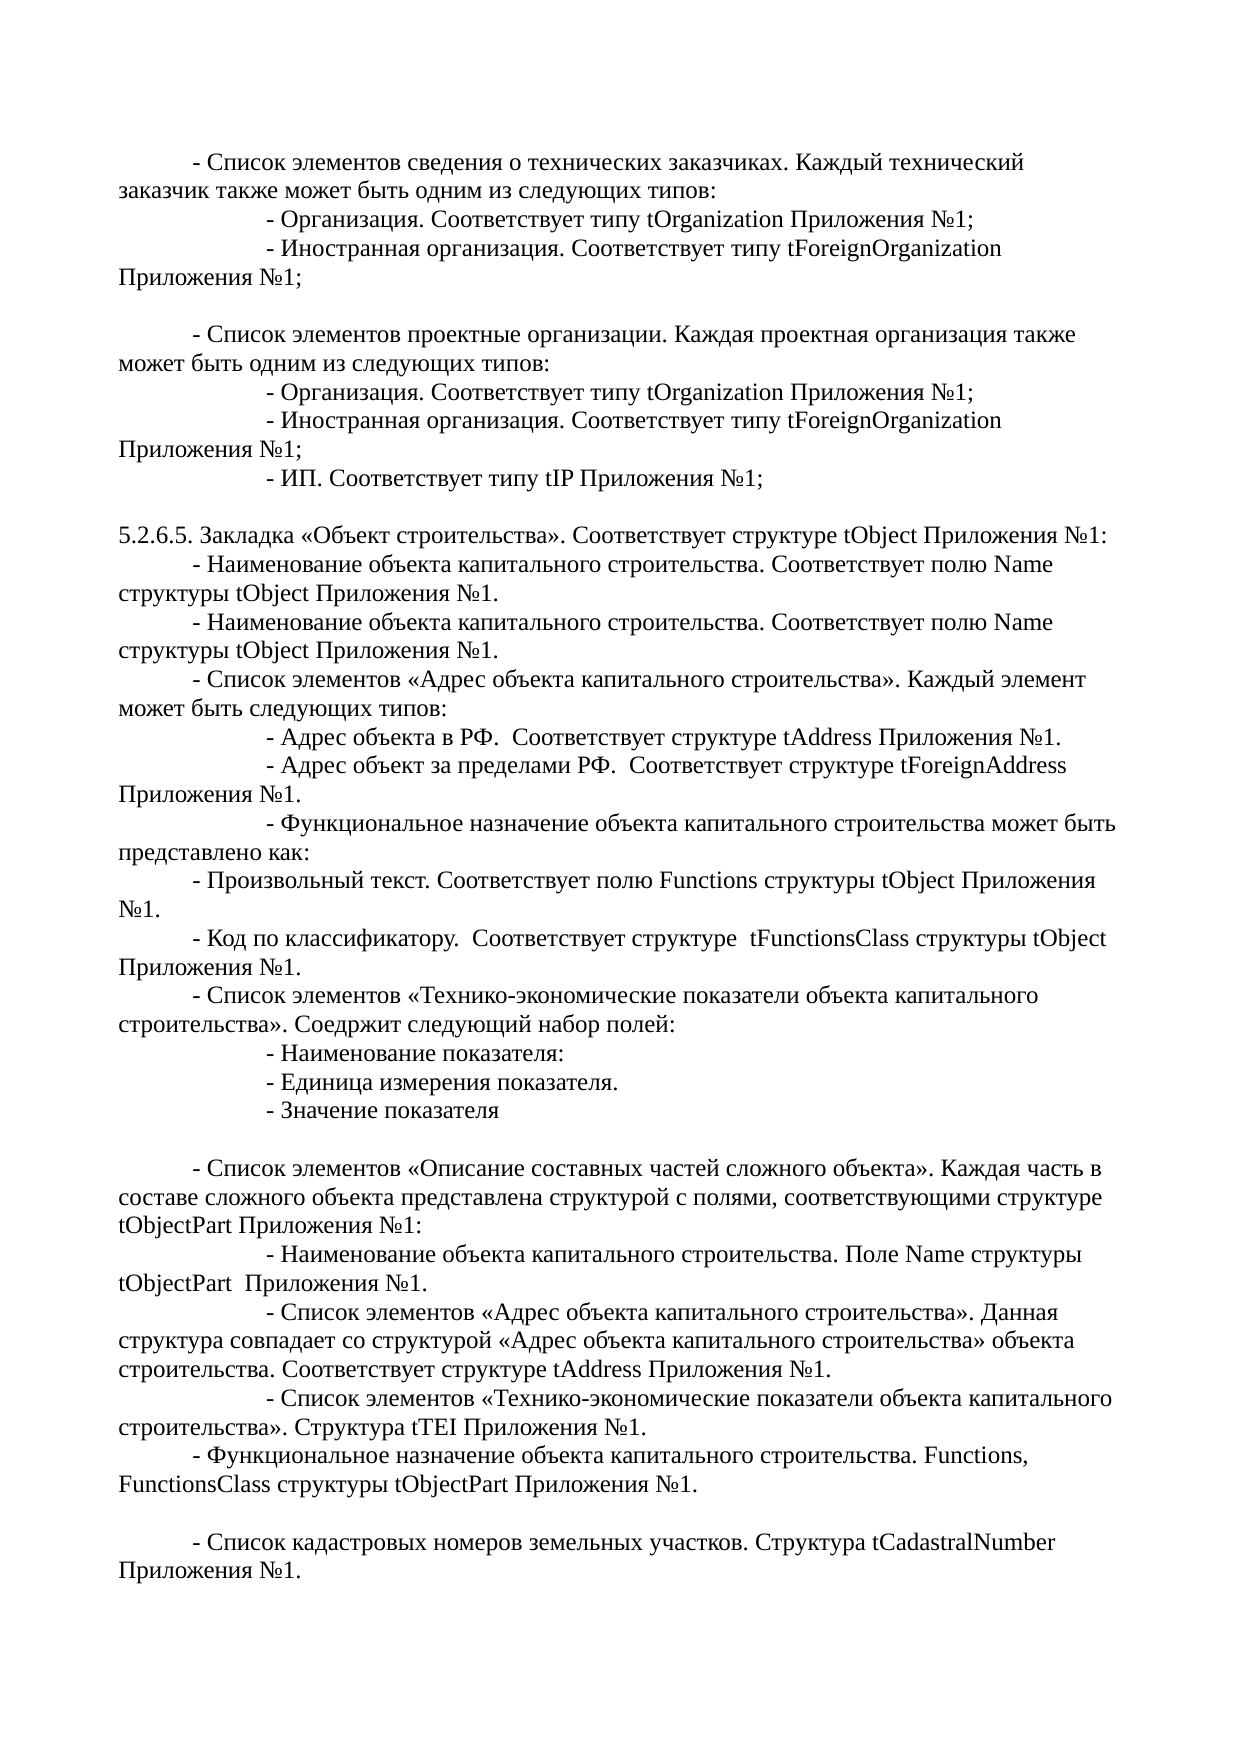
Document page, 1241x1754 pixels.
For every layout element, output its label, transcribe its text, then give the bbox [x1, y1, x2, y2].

text - Наименование объекта капитального строительства. Соответствует полю Name структуры tObject Приложения №1. [118, 549, 1122, 607]
text - Список элементов «Технико-экономические показатели объекта капитального строительства». Структура tTEI Приложения №1. [118, 1383, 1122, 1441]
text - Произвольный текст. Соответствует полю Functions структуры tObject Приложения №1. [118, 866, 1122, 923]
text - Код по классификатору. Соответствует структуре tFunctionsClass структуры tObject Приложения №1. [118, 923, 1122, 981]
text - ИП. Соответствует типу tIP Приложения №1; [118, 463, 1122, 492]
text - Значение показателя [118, 1096, 1122, 1124]
text - Организация. Соответствует типу tOrganization Приложения №1; [118, 377, 1122, 406]
text - Адрес объекта в РФ. Соответствует структуре tAddress Приложения №1. [118, 722, 1122, 751]
text - Организация. Соответствует типу tOrganization Приложения №1; [118, 204, 1122, 233]
text - Список элементов «Адрес объекта капитального строительства». Каждый элемент может быть следующих типов: [118, 664, 1122, 722]
text - Иностранная организация. Соответствует типу tForeignOrganization Приложения №1; [118, 406, 1122, 463]
text - Список элементов «Описание составных частей сложного объекта». Каждая часть в составе сложного объекта представлена структурой с полями, соответствующими структуре tObjectPart Приложения №1: [118, 1153, 1122, 1239]
text - Наименование объекта капитального строительства. Поле Name структуры tObjectPart Приложения №1. [118, 1239, 1122, 1297]
text - Наименование объекта капитального строительства. Соответствует полю Name структуры tObject Приложения №1. [118, 607, 1122, 664]
text - Адрес объект за пределами РФ. Соответствует структуре tForeignAddress Приложения №1. [118, 751, 1122, 808]
text - Список элементов «Адрес объекта капитального строительства». Данная структура совпадает со структурой «Адрес объекта капитального строительства» объекта строительства. Соответствует структуре tAddress Приложения №1. [118, 1297, 1122, 1383]
text - Список элементов сведения о технических заказчиках. Каждый технический заказчик также может быть одним из следующих типов: [118, 147, 1122, 204]
text - Список элементов «Технико-экономические показатели объекта капитального строительства». Соедржит следующий набор полей: [118, 981, 1122, 1038]
text - Иностранная организация. Соответствует типу tForeignOrganization Приложения №1; [118, 233, 1122, 291]
text - Список элементов проектные организации. Каждая проектная организация также может быть одним из следующих типов: [118, 319, 1122, 377]
text - Единица измерения показателя. [118, 1067, 1122, 1096]
text - Функциональное назначение объекта капитального строительства. Functions, FunctionsClass структуры tObjectPart Приложения №1. [118, 1441, 1122, 1498]
text - Функциональное назначение объекта капитального строительства может быть представлено как: [118, 808, 1122, 866]
text - Список кадастровых номеров земельных участков. Структура tCadastralNumber Приложения №1. [118, 1527, 1122, 1584]
text 5.2.6.5. Закладка «Объект строительства». Соответствует структуре tObject Приложения №1: [118, 521, 1122, 549]
text - Наименование показателя: [118, 1038, 1122, 1067]
